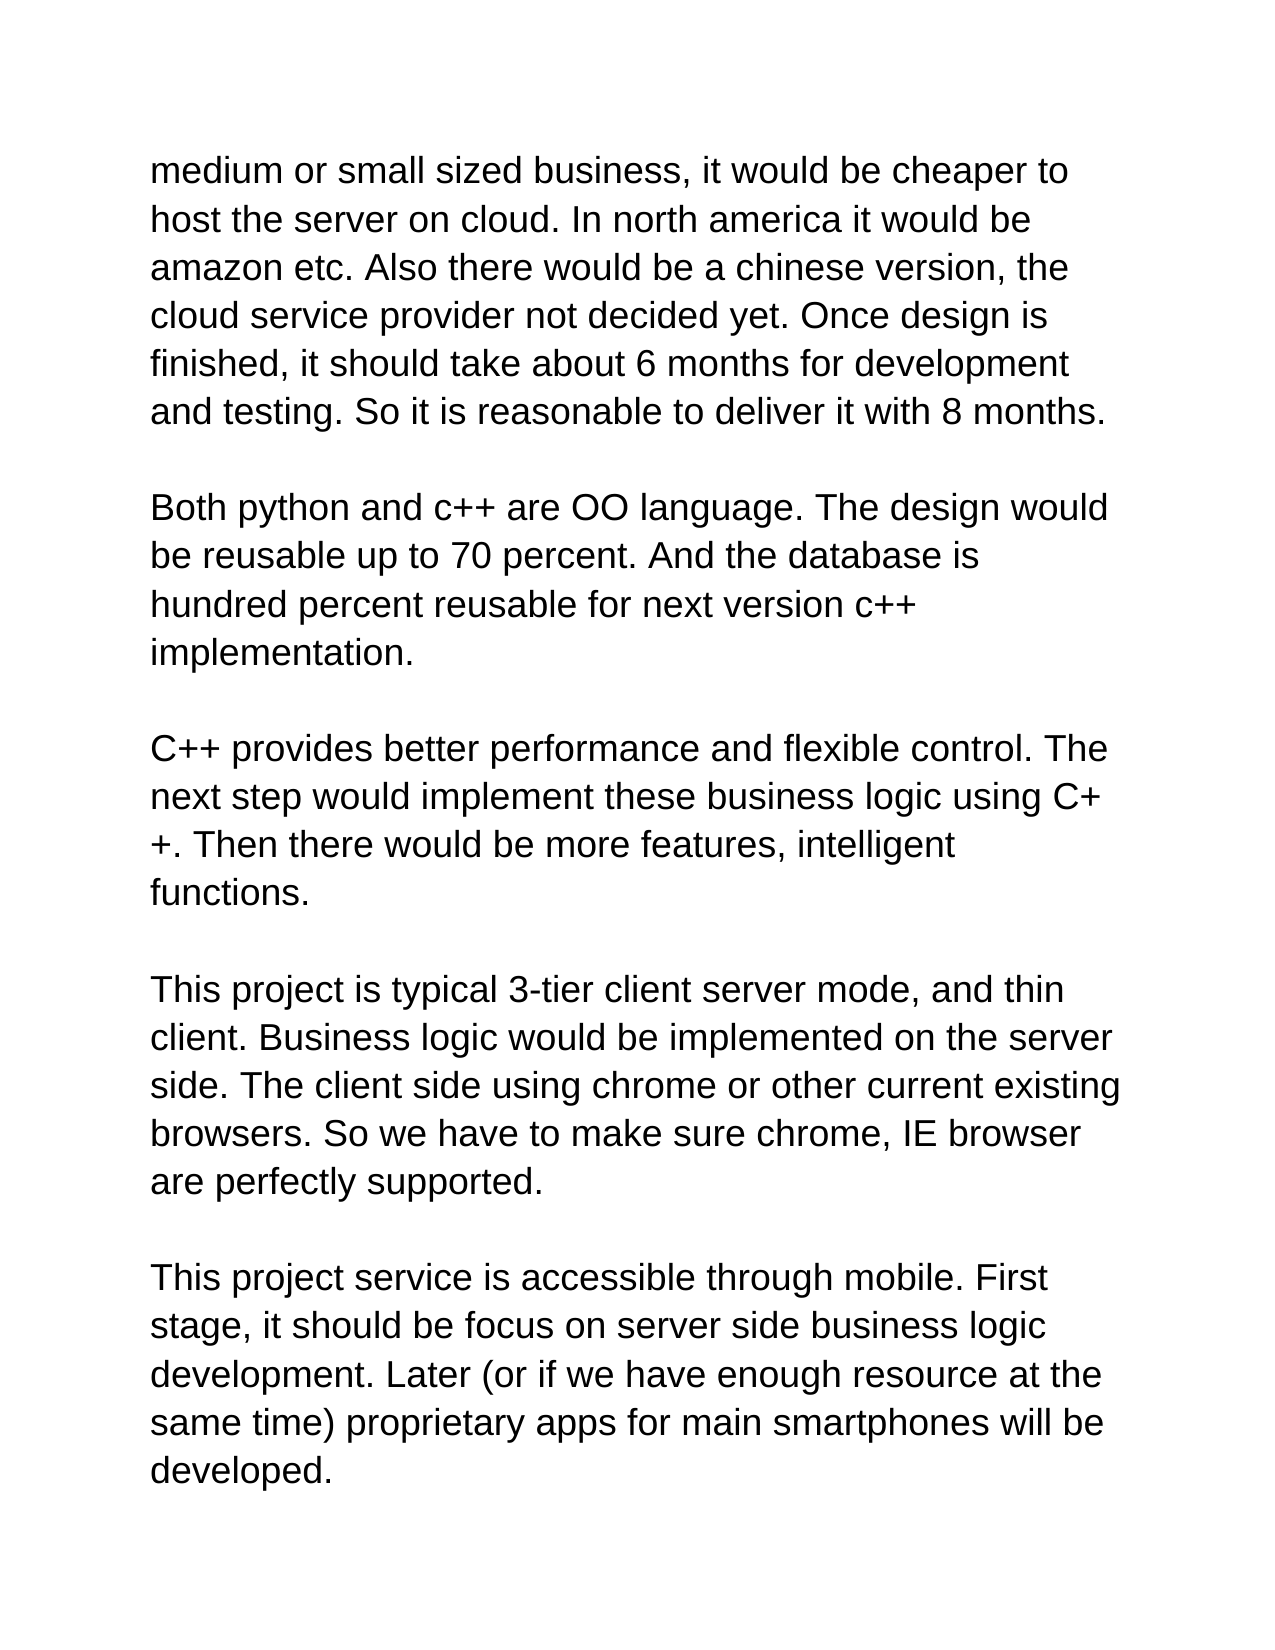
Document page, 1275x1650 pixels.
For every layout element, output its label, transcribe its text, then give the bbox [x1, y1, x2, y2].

text medium or small sized business, it would be cheaper to host the server on cloud. In north america it would be amazon etc. Also there would be a chinese version, the cloud service provider not decided yet. Once design is finished, it should take about 6 months for development and testing. So it is reasonable to deliver it with 8 months. [150, 150, 1125, 432]
text This project is typical 3-tier client server mode, and thin client. Business logic would be implemented on the server side. The client side using chrome or other current existing browsers. So we have to make sure chrome, IE browser are perfectly supported. [150, 968, 1125, 1202]
text This project service is accessible through mobile. First stage, it should be focus on server side business logic development. Later (or if we have enough resource at the same time) proprietary apps for main smartphones will be developed. [150, 1257, 1125, 1491]
text Both python and c++ are OO language. The design would be reusable up to 70 percent. And the database is hundred percent reusable for next version c++ implementation. [150, 487, 1125, 673]
text C++ provides better performance and flexible control. The next step would implement these business logic using C++. Then there would be more features, intelligent functions. [150, 727, 1125, 914]
